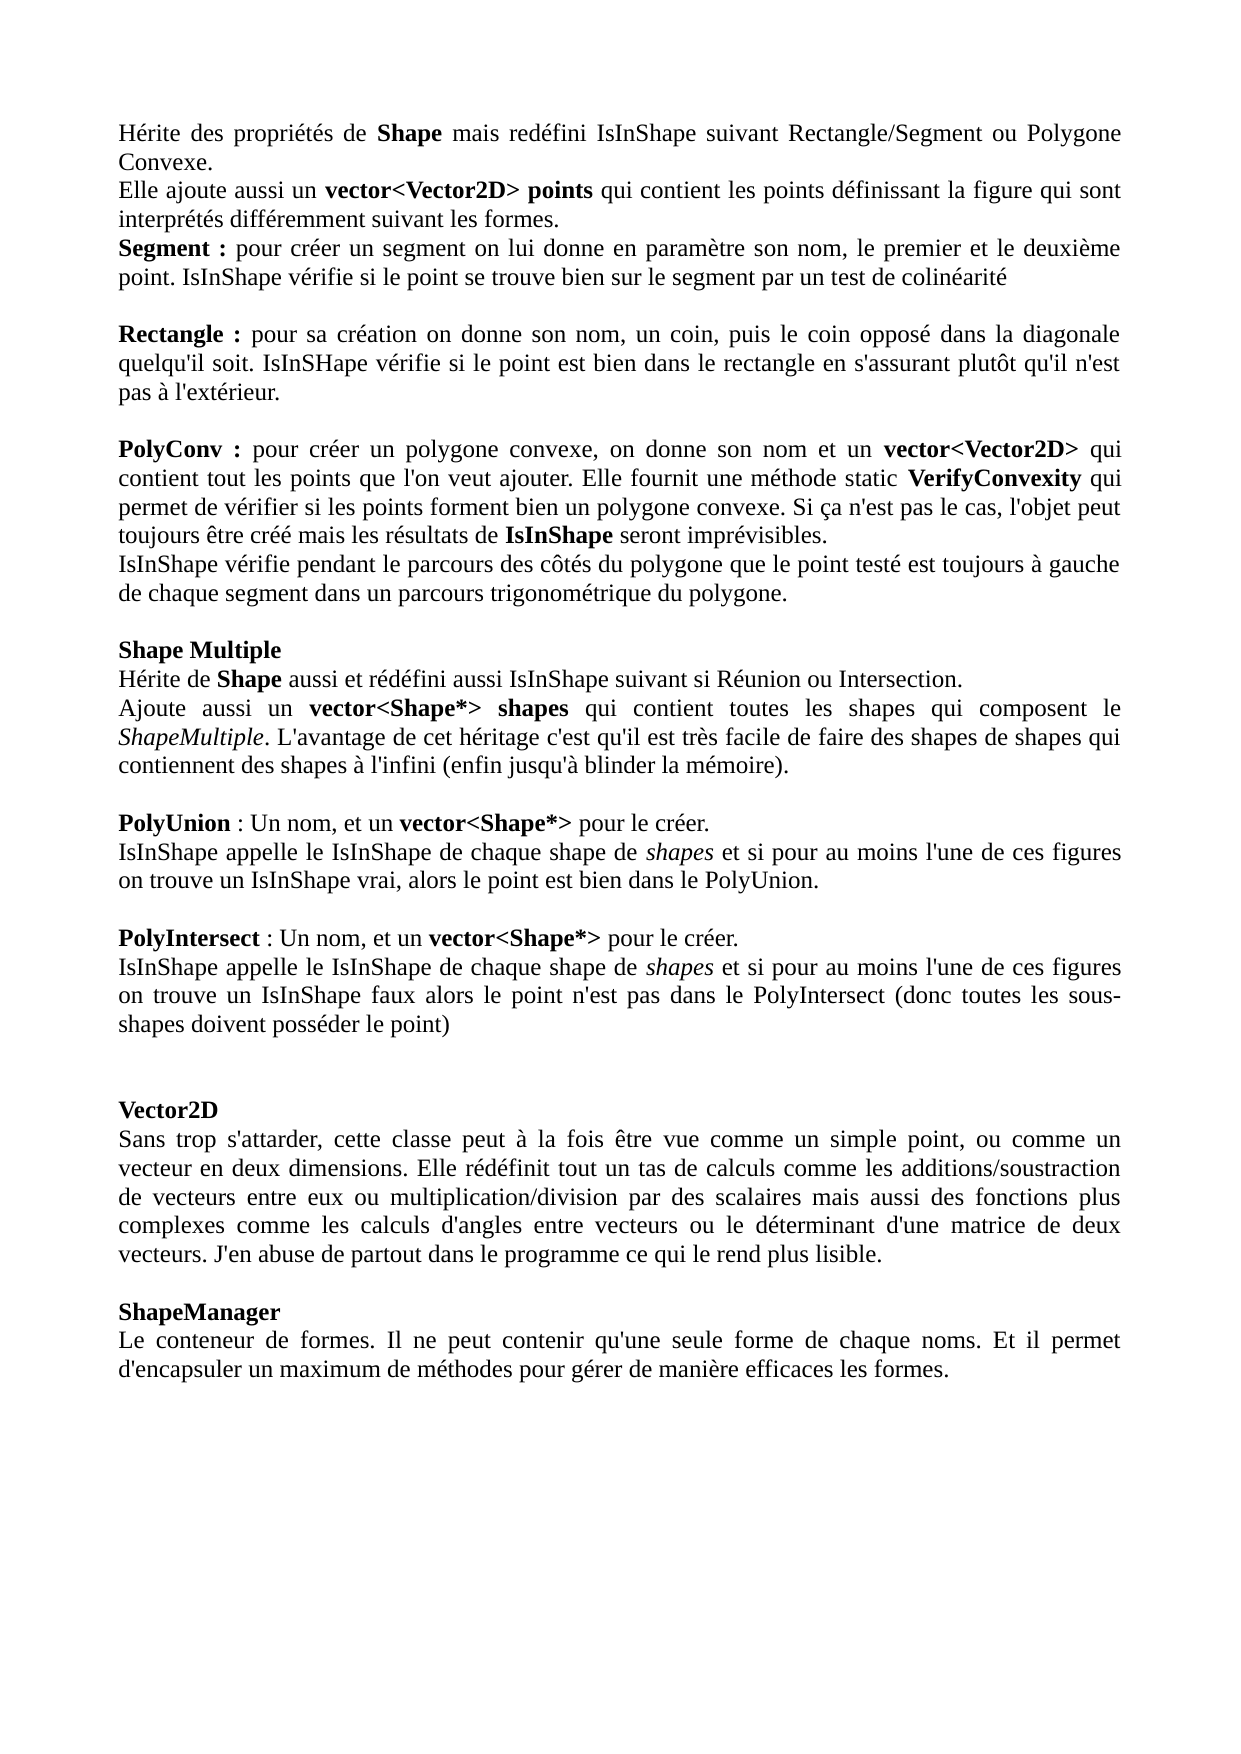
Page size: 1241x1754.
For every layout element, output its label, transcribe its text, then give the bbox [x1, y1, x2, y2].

text IsInShape vérifie pendant le parcours des côtés du polygone que le point testé est toujours à gauche de chaque segment dans un parcours trigonométrique du polygone. [118, 549, 1122, 607]
text Rectangle : pour sa création on donne son nom, un coin, puis le coin opposé dans la diagonale quelqu'il soit. IsInSHape vérifie si le point est bien dans le rectangle en s'assurant plutôt qu'il n'est pas à l'extérieur. [118, 319, 1122, 406]
text Ajoute aussi un vector<Shape*> shapes qui contient toutes les shapes qui composent le ShapeMultiple. L'avantage de cet héritage c'est qu'il est très facile de faire des shapes de shapes qui contiennent des shapes à l'infini (enfin jusqu'à blinder la mémoire). [118, 693, 1122, 779]
text Hérite des propriétés de Shape mais redéfini IsInShape suivant Rectangle/Segment ou Polygone Convexe. [118, 118, 1122, 176]
text IsInShape appelle le IsInShape de chaque shape de shapes et si pour au moins l'une de ces figures on trouve un IsInShape faux alors le point n'est pas dans le PolyIntersect (donc toutes les sous-shapes doivent posséder le point) [118, 952, 1122, 1038]
text Vector2D [118, 1096, 1122, 1124]
text PolyUnion : Un nom, et un vector<Shape*> pour le créer. [118, 808, 1122, 837]
text Sans trop s'attarder, cette classe peut à la fois être vue comme un simple point, ou comme un vecteur en deux dimensions. Elle rédéfinit tout un tas de calculs comme les additions/soustraction de vecteurs entre eux ou multiplication/division par des scalaires mais aussi des fonctions plus complexes comme les calculs d'angles entre vecteurs ou le déterminant d'une matrice de deux vecteurs. J'en abuse de partout dans le programme ce qui le rend plus lisible. [118, 1124, 1122, 1268]
text PolyConv : pour créer un polygone convexe, on donne son nom et un vector<Vector2D> qui contient tout les points que l'on veut ajouter. Elle fournit une méthode static VerifyConvexity qui permet de vérifier si les points forment bien un polygone convexe. Si ça n'est pas le cas, l'objet peut toujours être créé mais les résultats de IsInShape seront imprévisibles. [118, 434, 1122, 549]
text Elle ajoute aussi un vector<Vector2D> points qui contient les points définissant la figure qui sont interprétés différemment suivant les formes. [118, 176, 1122, 233]
text PolyIntersect : Un nom, et un vector<Shape*> pour le créer. [118, 923, 1122, 952]
text ShapeManager [118, 1297, 1122, 1326]
text Segment : pour créer un segment on lui donne en paramètre son nom, le premier et le deuxième point. IsInShape vérifie si le point se trouve bien sur le segment par un test de colinéarité [118, 233, 1122, 291]
text Hérite de Shape aussi et rédéfini aussi IsInShape suivant si Réunion ou Intersection. [118, 664, 1122, 693]
text IsInShape appelle le IsInShape de chaque shape de shapes et si pour au moins l'une de ces figures on trouve un IsInShape vrai, alors le point est bien dans le PolyUnion. [118, 837, 1122, 894]
text Shape Multiple [118, 636, 1122, 664]
text Le conteneur de formes. Il ne peut contenir qu'une seule forme de chaque noms. Et il permet d'encapsuler un maximum de méthodes pour gérer de manière efficaces les formes. [118, 1326, 1122, 1383]
